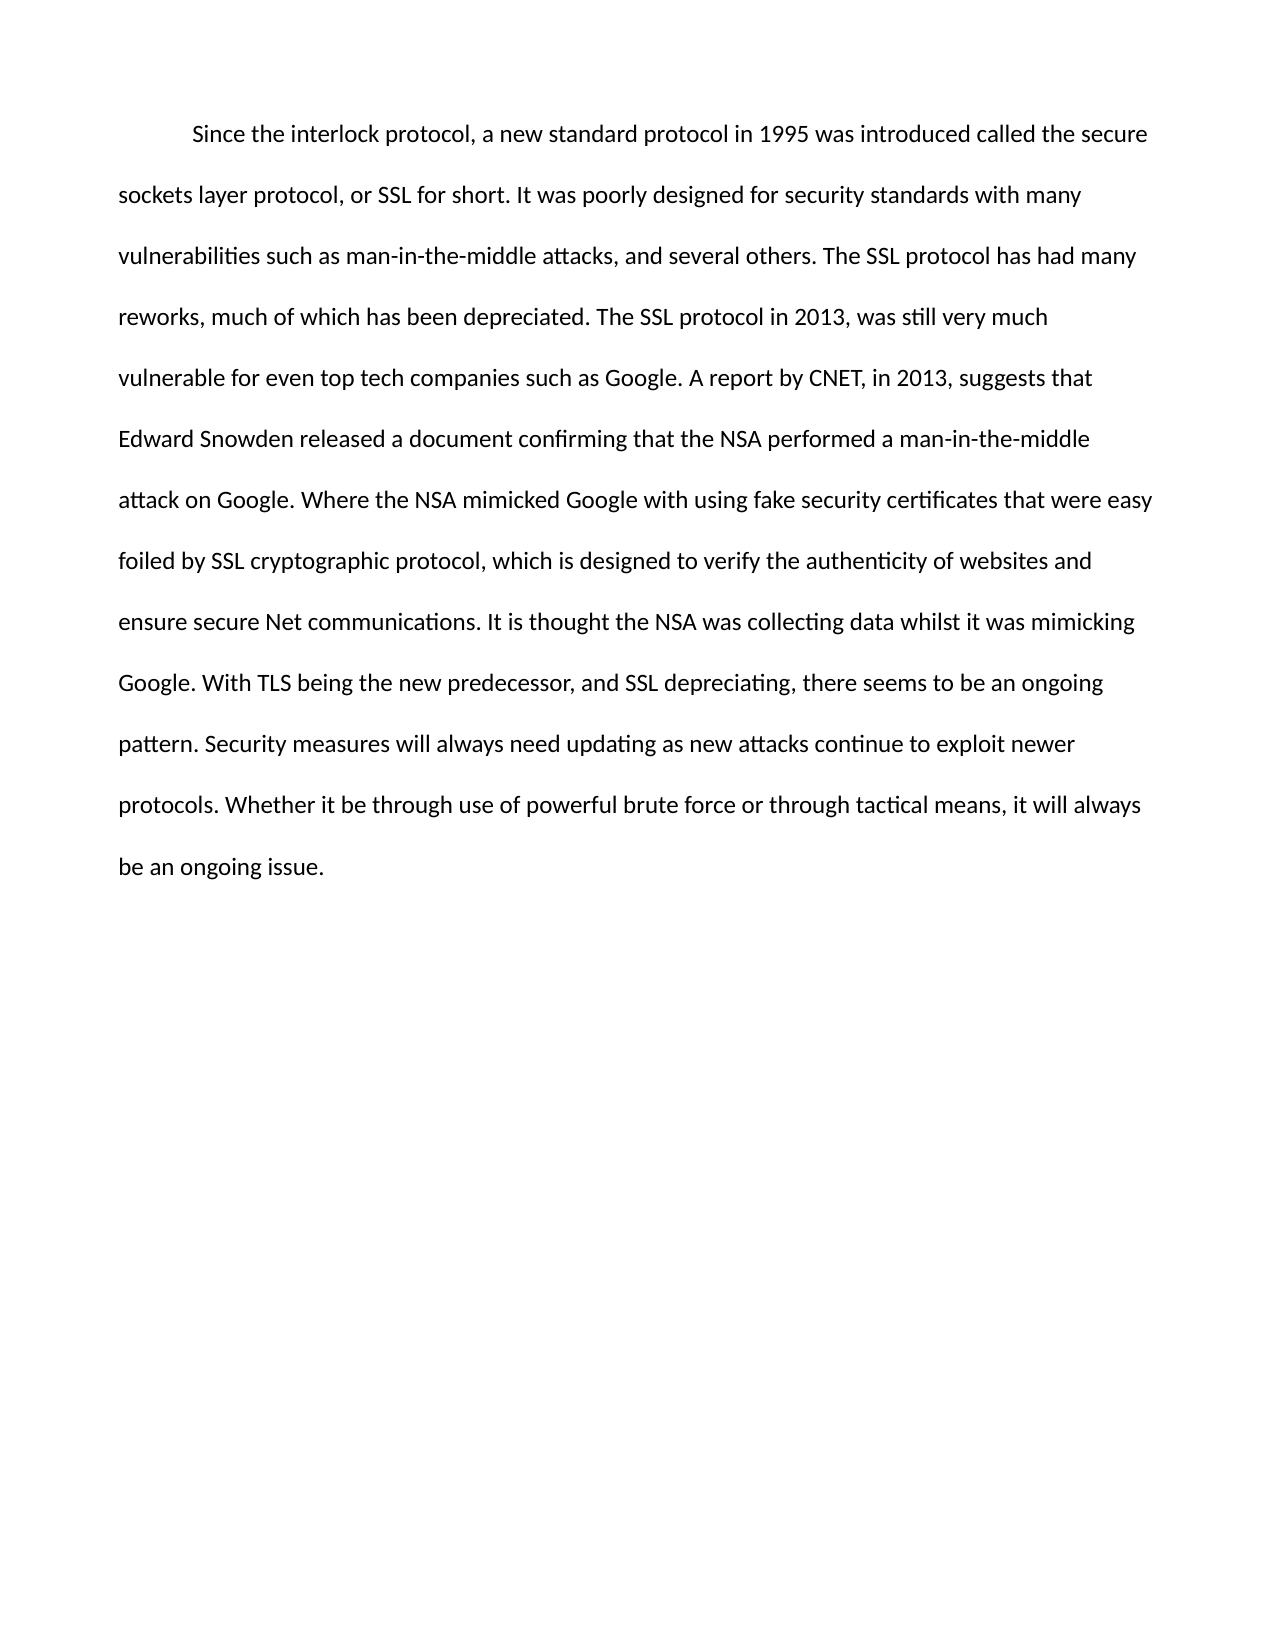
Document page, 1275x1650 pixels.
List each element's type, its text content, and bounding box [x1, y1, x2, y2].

text Since the interlock protocol, a new standard protocol in 1995 was introduced called the secure sockets layer protocol, or SSL for short. It was poorly designed for security standards with many vulnerabilities such as man-in-the-middle attacks, and several others. The SSL protocol has had many reworks, much of which has been depreciated. The SSL protocol in 2013, was still very much vulnerable for even top tech companies such as Google. A report by CNET, in 2013, suggests that Edward Snowden released a document confirming that the NSA performed a man-in-the-middle attack on Google. Where the NSA mimicked Google with using fake security certificates that were easy foiled by SSL cryptographic protocol, which is designed to verify the authenticity of websites and ensure secure Net communications. It is thought the NSA was collecting data whilst it was mimicking Google. With TLS being the new predecessor, and SSL depreciating, there seems to be an ongoing pattern. Security measures will always need updating as new attacks continue to exploit newer protocols. Whether it be through use of powerful brute force or through tactical means, it will always be an ongoing issue. [118, 118, 1157, 881]
